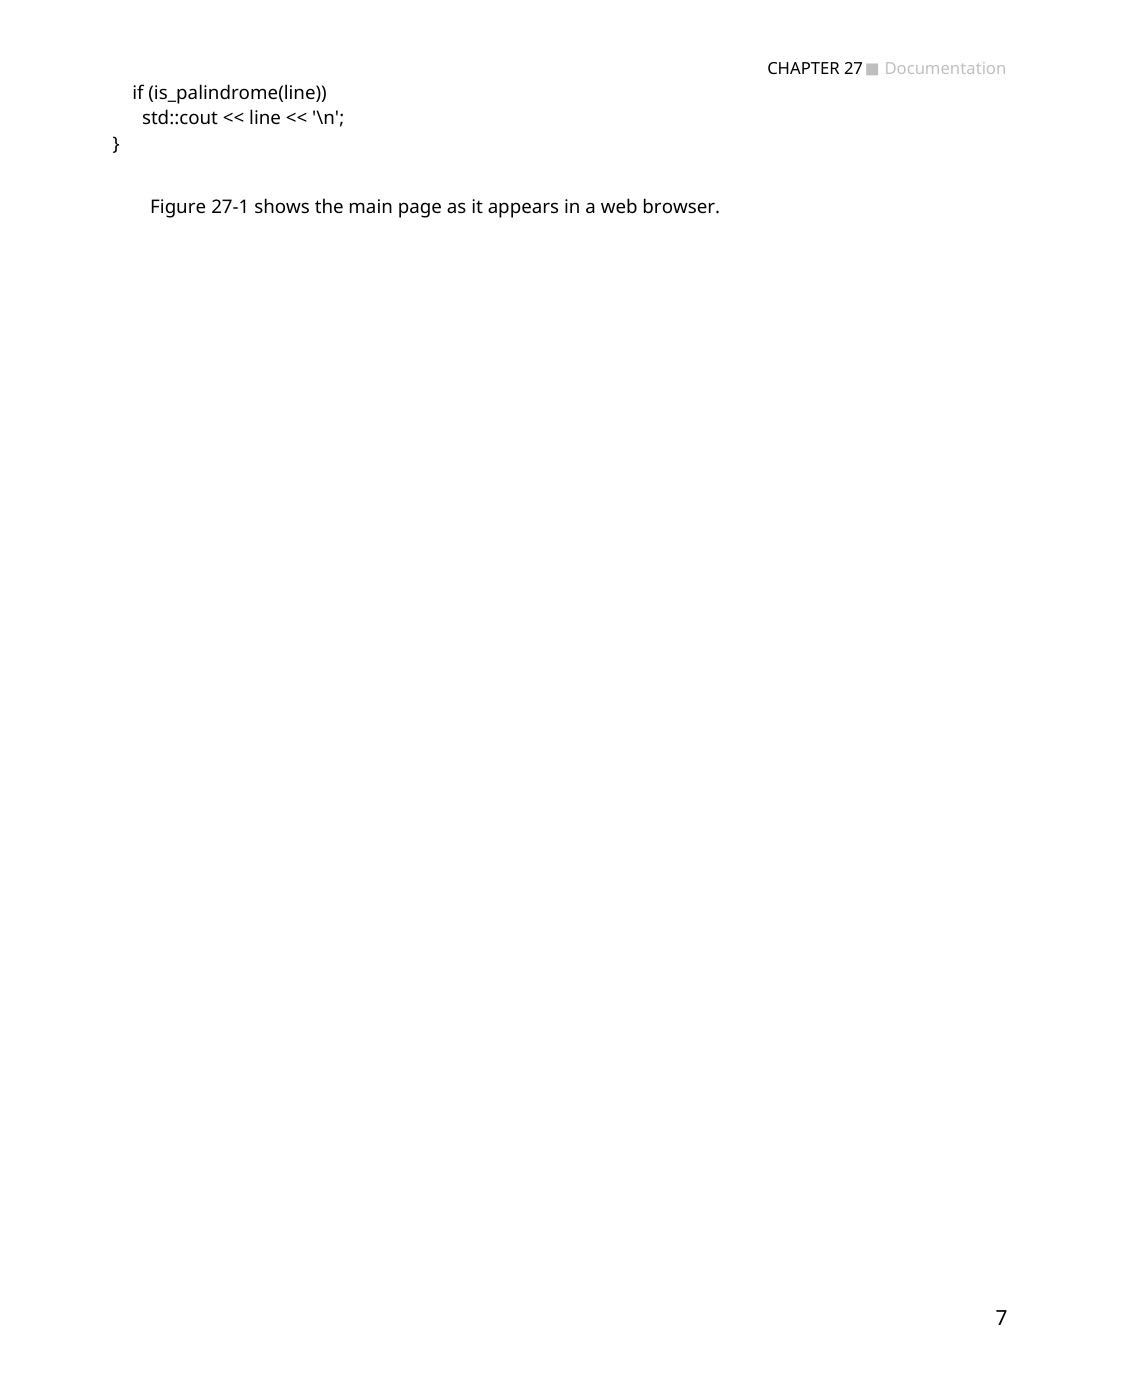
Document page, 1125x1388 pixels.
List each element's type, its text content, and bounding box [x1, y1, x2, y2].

text Figure 27-1 shows the main page as it appears in a web browser. [112, 193, 1012, 218]
text } [112, 130, 1012, 156]
text std::cout << line << '\n'; [112, 104, 1012, 130]
text if (is_palindrome(line)) [112, 79, 1012, 104]
